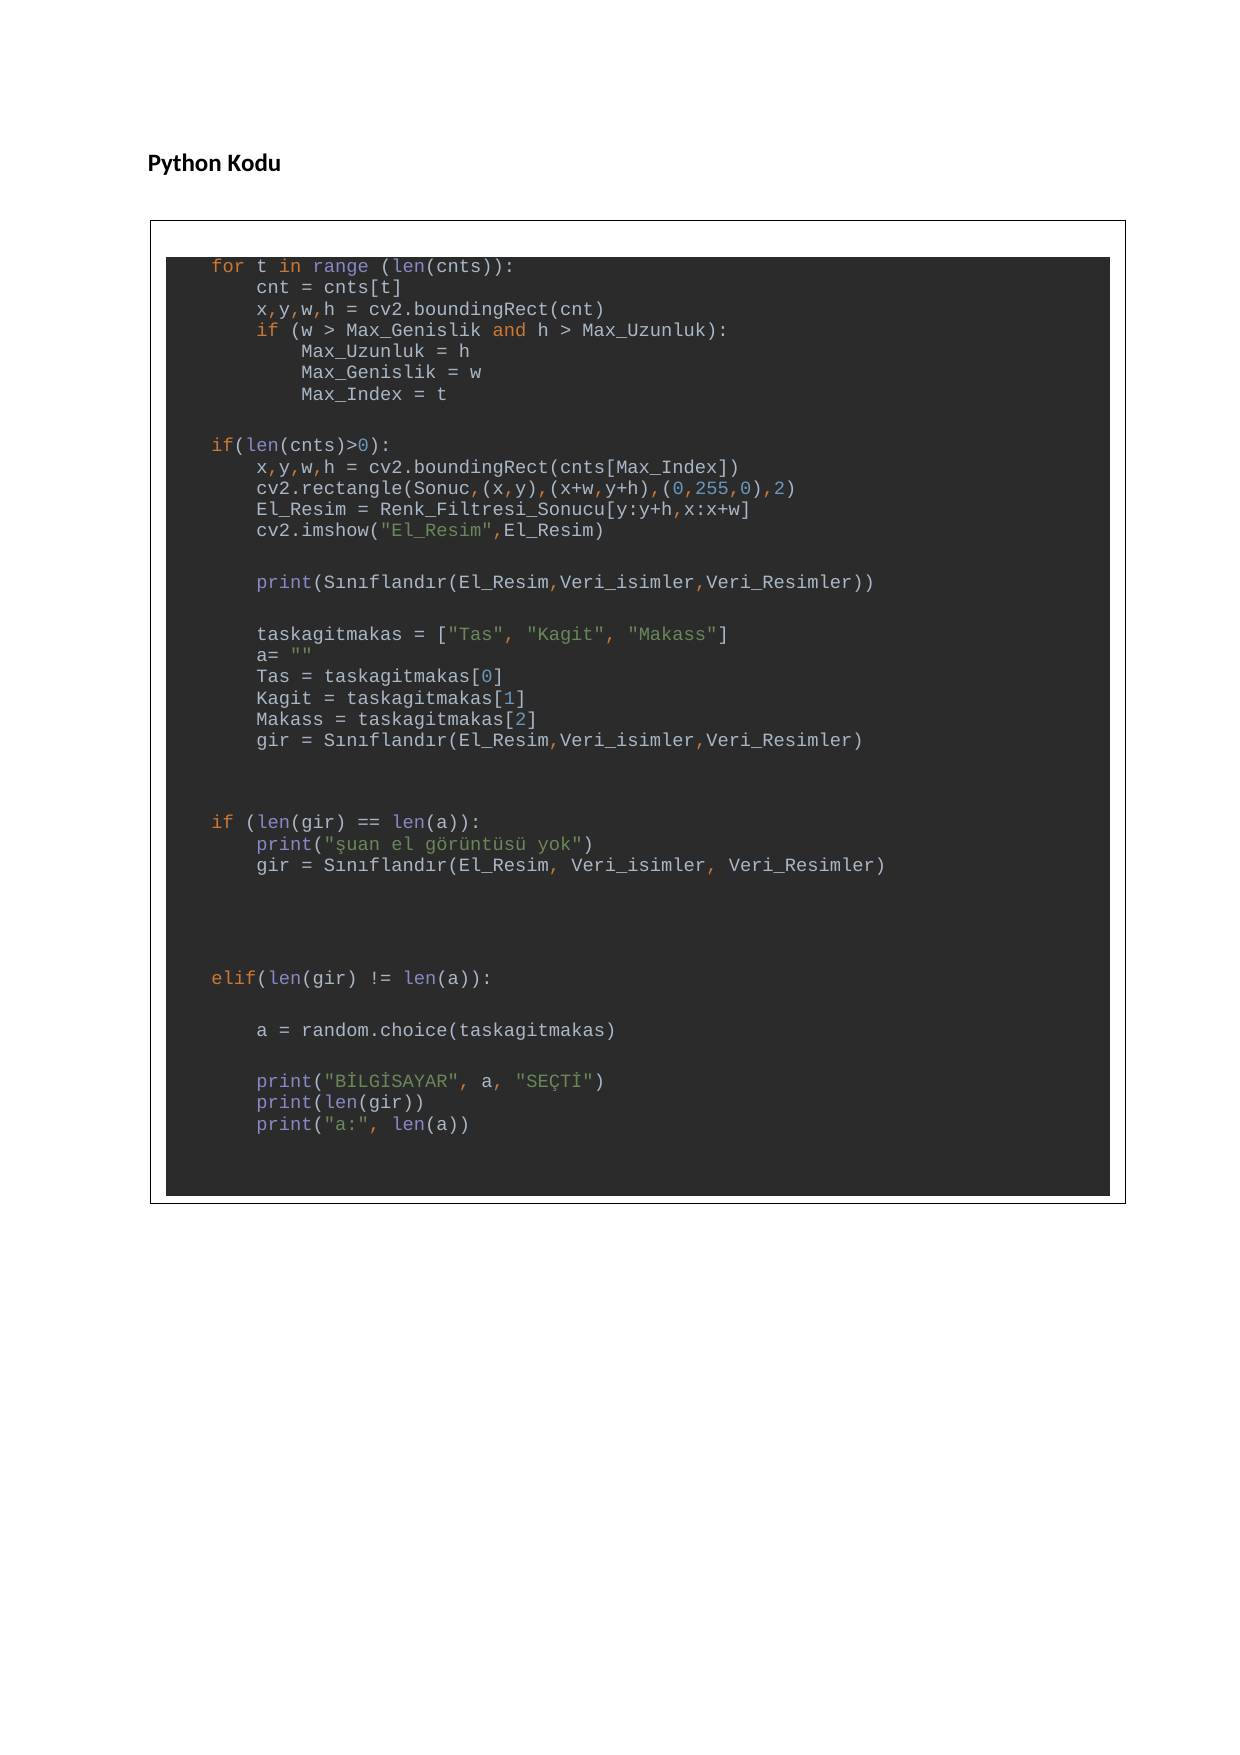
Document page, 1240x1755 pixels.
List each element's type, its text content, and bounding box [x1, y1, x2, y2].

text for t in range (len(cnts)): cnt = cnts[t] x,y,w,h = cv2.boundingRect(cnt) if (w > Max_Genislik and h > Max_Uzunluk): Max_Uzunluk = h Max_Genislik = w Max_Index = t if(len(cnts)>0): x,y,w,h = cv2.boundingRect(cnts[Max_Index]) cv2.rectangle(Sonuc,(x,y),(x+w,y+h),(0,255,0),2) El_Resim = Renk_Filtresi_Sonucu[y:y+h,x:x+w] cv2.imshow("El_Resim",El_Resim) print(Sınıflandır(El_Resim,Veri_isimler,Veri_Resimler)) taskagitmakas = ["Tas", "Kagit", "Makass"] a= "" Tas = taskagitmakas[0] Kagit = taskagitmakas[1] Makass = taskagitmakas[2] gir = Sınıflandır(El_Resim,Veri_isimler,Veri_Resimler) if (len(gir) == len(a)): print("şuan el görüntüsü yok") gir = Sınıflandır(El_Resim, Veri_isimler, Veri_Resimler) elif(len(gir) != len(a)): a = random.choice(taskagitmakas) print("BİLGİSAYAR", a, "SEÇTİ") print(len(gir)) print("a:", len(a)) if gir == Kagit: if Kagit == a: print("BERABERE") print("----------") elif Tas == a: print("KAZANDINIZ") print("----------") elif Makass == a: print("KAYBETTİNİZ") print("----------") elif gir == Tas: if Tas == a: print("BERABERE") print("----------") elif Kagit == a: print("KAYBETTİNİZ") print("----------") elif Makass == a: print("KAZANDINIZ") print("----------") elif gir == Makass: if Makass == a: print("BERABERE") print("----------") elif Tas == a: print("KAYBETTİNİZ") print("----------") elif Kagit == a: print("KAZANDINIZ") print("----------") cv2.imshow("Kare", Kare) cv2.imshow("Kesilmiş_Kare", Kesilmiş_Kare) cv2.imshow("Renk_Filtresi_Sonucu", Renk_Filtresi_Sonucu) cv2.imshow("Sonuc",Sonuc) if cv2.waitKey(1) & 0xFF == ord('q'): break Kamera.release() cv2.destroyAllWindows() [166, 257, 1110, 1196]
text Python Kodu [148, 148, 1092, 178]
